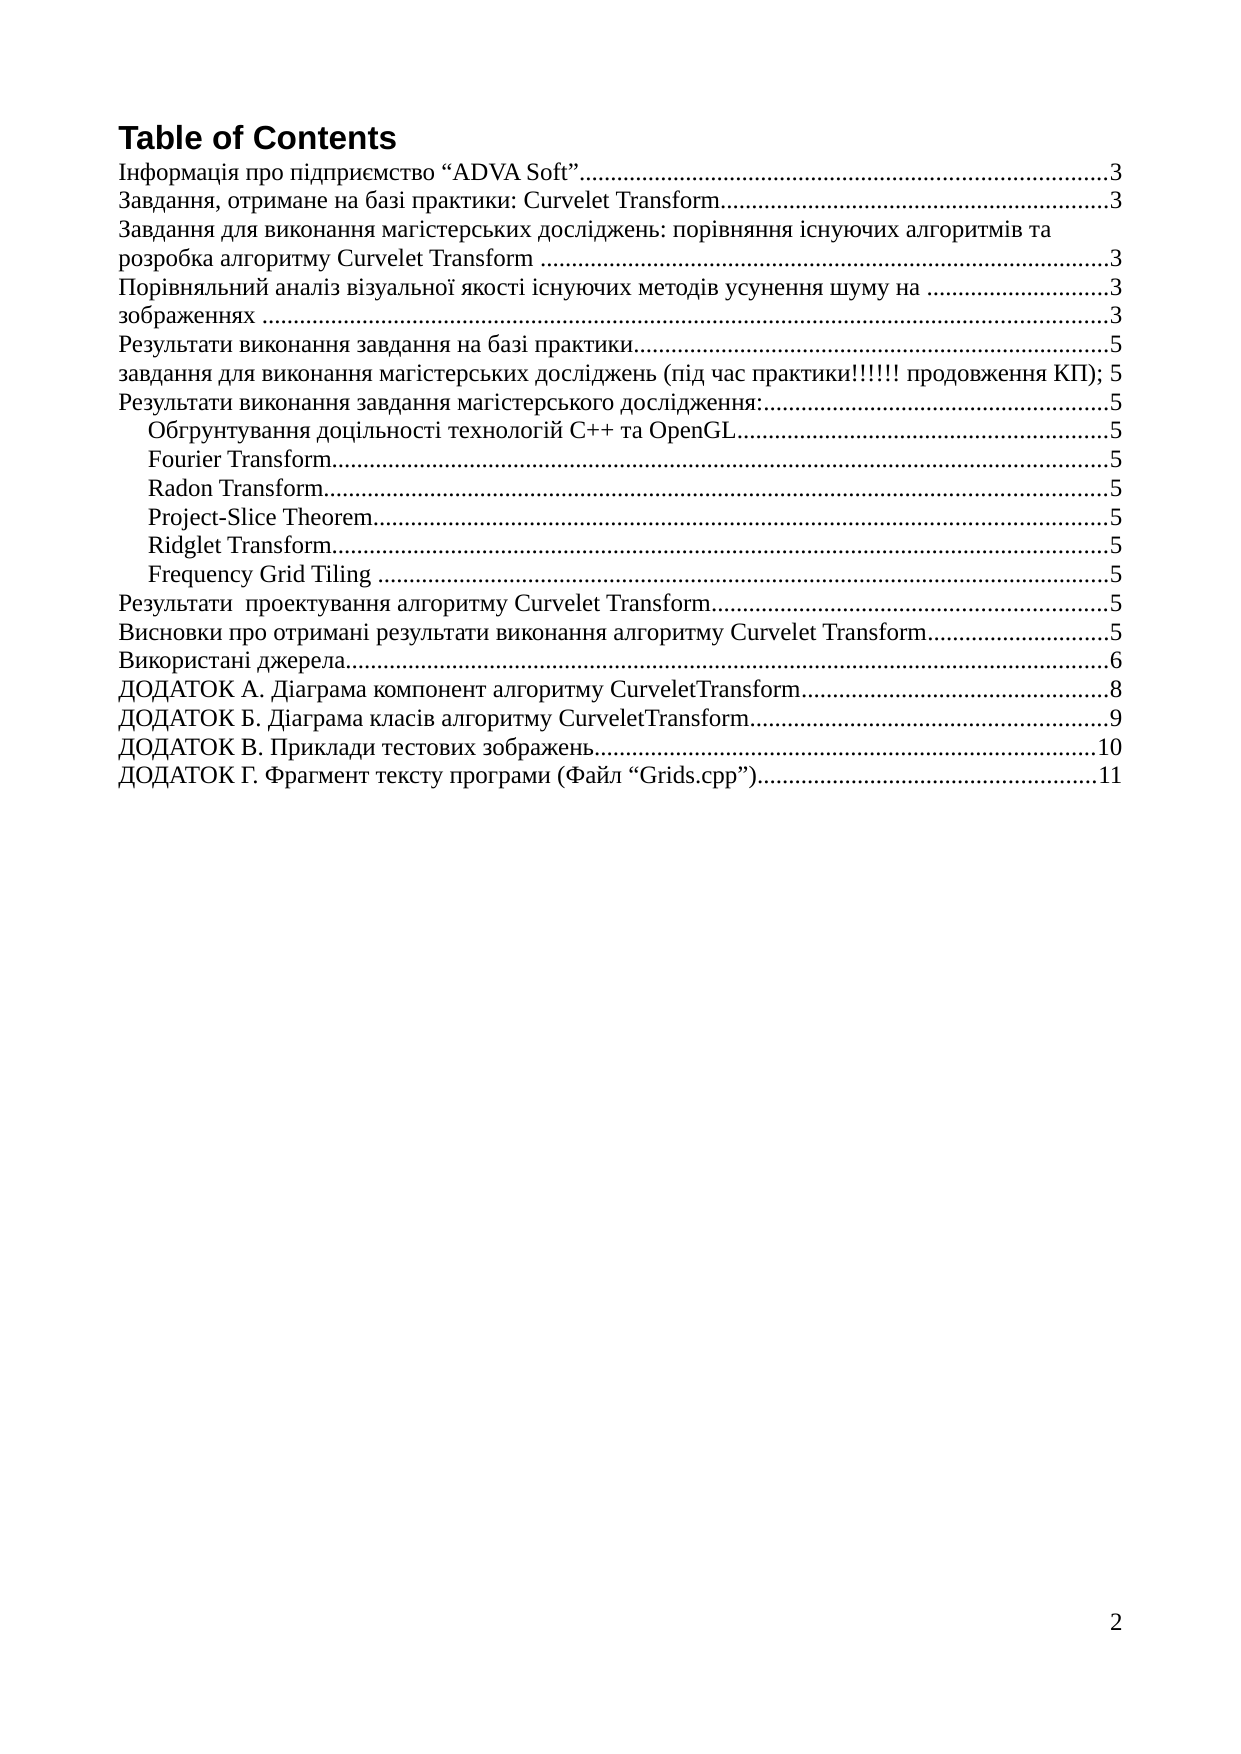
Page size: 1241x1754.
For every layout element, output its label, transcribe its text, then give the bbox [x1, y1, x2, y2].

text Результати виконання завдання на базі практики 5 [118, 329, 1122, 358]
text завдання для виконання магістерських досліджень (під час практики!!!!!! продовження КП); 5 [118, 358, 1122, 387]
text Результати виконання завдання магістерського дослідження: 5 [118, 387, 1122, 415]
text ДОДАТОК В. Приклади тестових зображень 10 [118, 732, 1122, 760]
text Fourier Transform 5 [148, 444, 1122, 473]
text Radon Transform 5 [148, 473, 1122, 502]
text Інформація про підприємство “ADVA Soft” 3 [118, 157, 1122, 185]
text ДОДАТОК Г. Фрагмент тексту програми (Файл “Grids.cpp”) 11 [118, 760, 1122, 789]
subtitle Table of Contents [118, 118, 1122, 157]
text зображеннях 3 [118, 300, 1122, 329]
text Обгрунтування доцільності технологій C++ та OpenGL 5 [148, 415, 1122, 444]
text Project-Slice Theorem 5 [148, 502, 1122, 530]
text Frequency Grid Tiling 5 [148, 559, 1122, 588]
text ДОДАТОК Б. Діаграма класів алгоритму CurveletTransform 9 [118, 703, 1122, 732]
text Ridglet Transform 5 [148, 530, 1122, 559]
text Результати проектування алгоритму Curvelet Transform 5 [118, 588, 1122, 617]
text Порівняльний аналіз візуальної якості існуючих методів усунення шуму на 3 [118, 272, 1122, 300]
text Завдання для виконання магістерських досліджень: порівняння існуючих алгоритмів та розробка алгоритму Curvelet Transform 3 [118, 214, 1122, 272]
text Висновки про отримані результати виконання алгоритму Curvelet Transform 5 [118, 617, 1122, 645]
text Завдання, отримане на базі практики: Curvelet Transform 3 [118, 185, 1122, 214]
text Використані джерела 6 [118, 645, 1122, 674]
text ДОДАТОК A. Діаграма компонент алгоритму CurveletTransform 8 [118, 674, 1122, 703]
